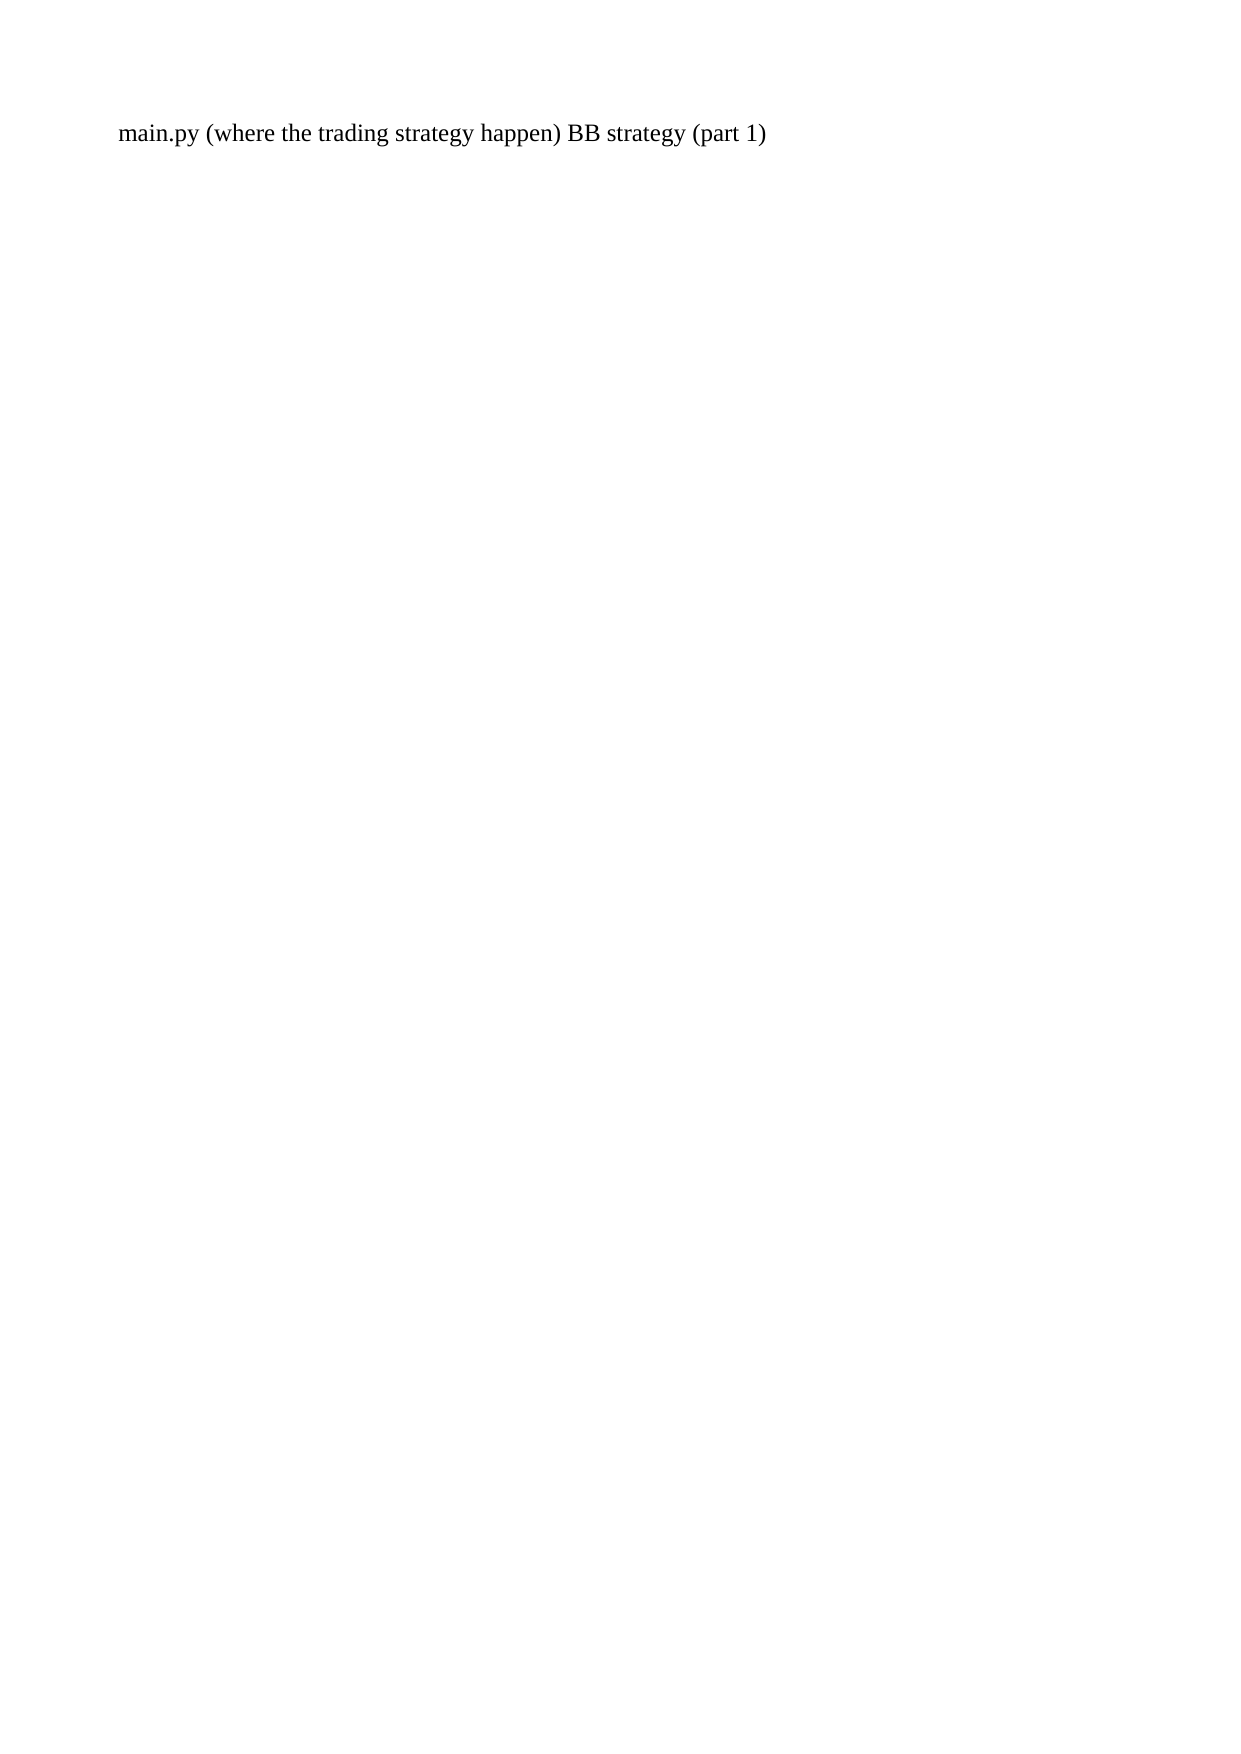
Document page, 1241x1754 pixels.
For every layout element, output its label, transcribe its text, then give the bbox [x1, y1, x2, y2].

text main.py (where the trading strategy happen) BB strategy (part 1) [118, 118, 1122, 147]
